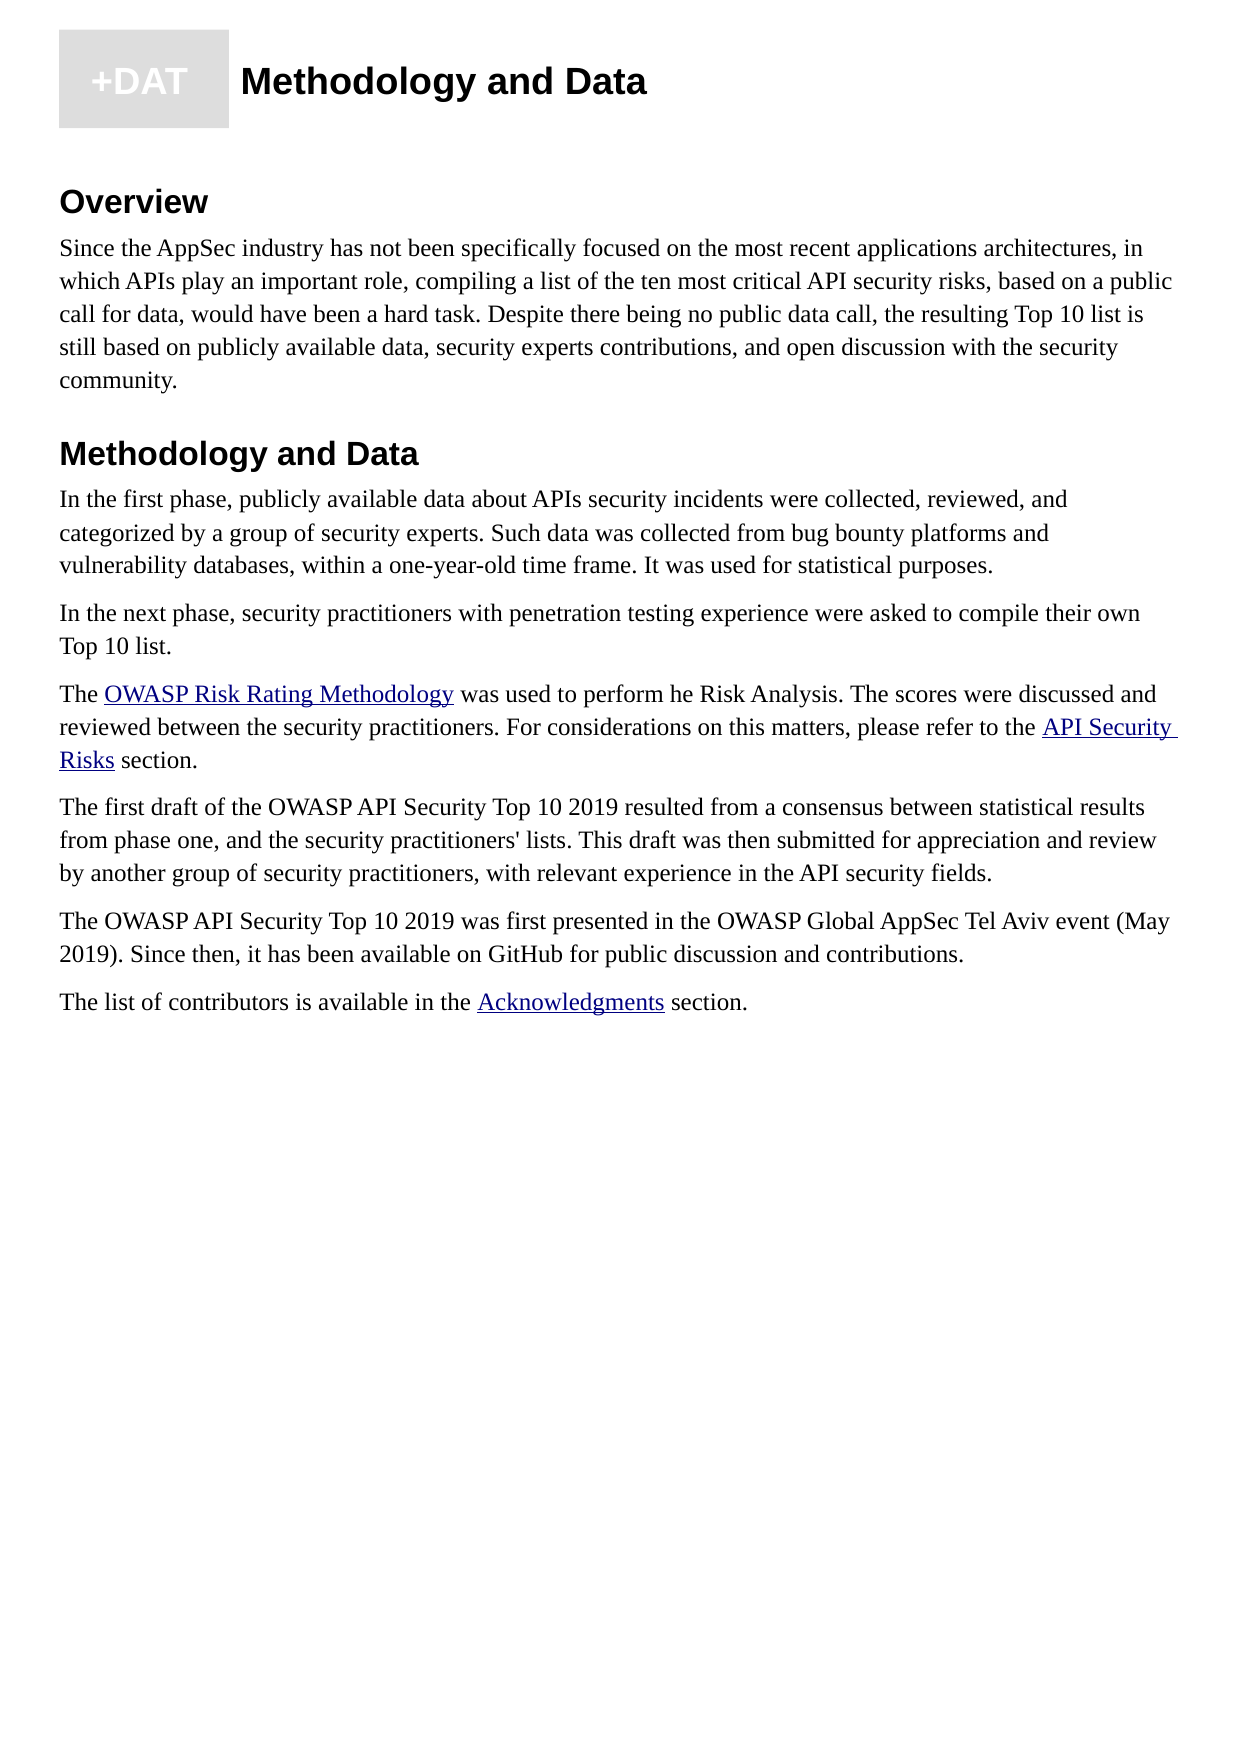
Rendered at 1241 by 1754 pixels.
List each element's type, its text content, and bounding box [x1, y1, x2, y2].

text The list of contributors is available in the Acknowledgments section. [59, 987, 1181, 1016]
subtitle Methodology and Data [59, 433, 1181, 472]
subtitle Overview [59, 182, 1181, 220]
text The first draft of the OWASP API Security Top 10 2019 resulted from a consensus between statistical results from phase one, and the security practitioners' lists. This draft was then submitted for appreciation and review by another group of security practitioners, with relevant experience in the API security fields. [59, 792, 1181, 887]
text Since the AppSec industry has not been specifically focused on the most recent applications architectures, in which APIs play an important role, compiling a list of the ten most critical API security risks, based on a public call for data, would have been a hard task. Despite there being no public data call, the resulting Top 10 list is still based on publicly available data, security experts contributions, and open discussion with the security community. [59, 233, 1181, 394]
text The OWASP Risk Rating Methodology was used to perform he Risk Analysis. The scores were discussed and reviewed between the security practitioners. For considerations on this matters, please refer to the API Security Risks section. [59, 679, 1181, 774]
text In the next phase, security practitioners with penetration testing experience were asked to compile their own Top 10 list. [59, 598, 1181, 660]
text In the first phase, publicly available data about APIs security incidents were collected, reviewed, and categorized by a group of security experts. Such data was collected from bug bounty platforms and vulnerability databases, within a one-year-old time frame. It was used for statistical purposes. [59, 484, 1181, 579]
text The OWASP API Security Top 10 2019 was first presented in the OWASP Global AppSec Tel Aviv event (May 2019). Since then, it has been available on GitHub for public discussion and contributions. [59, 906, 1181, 968]
